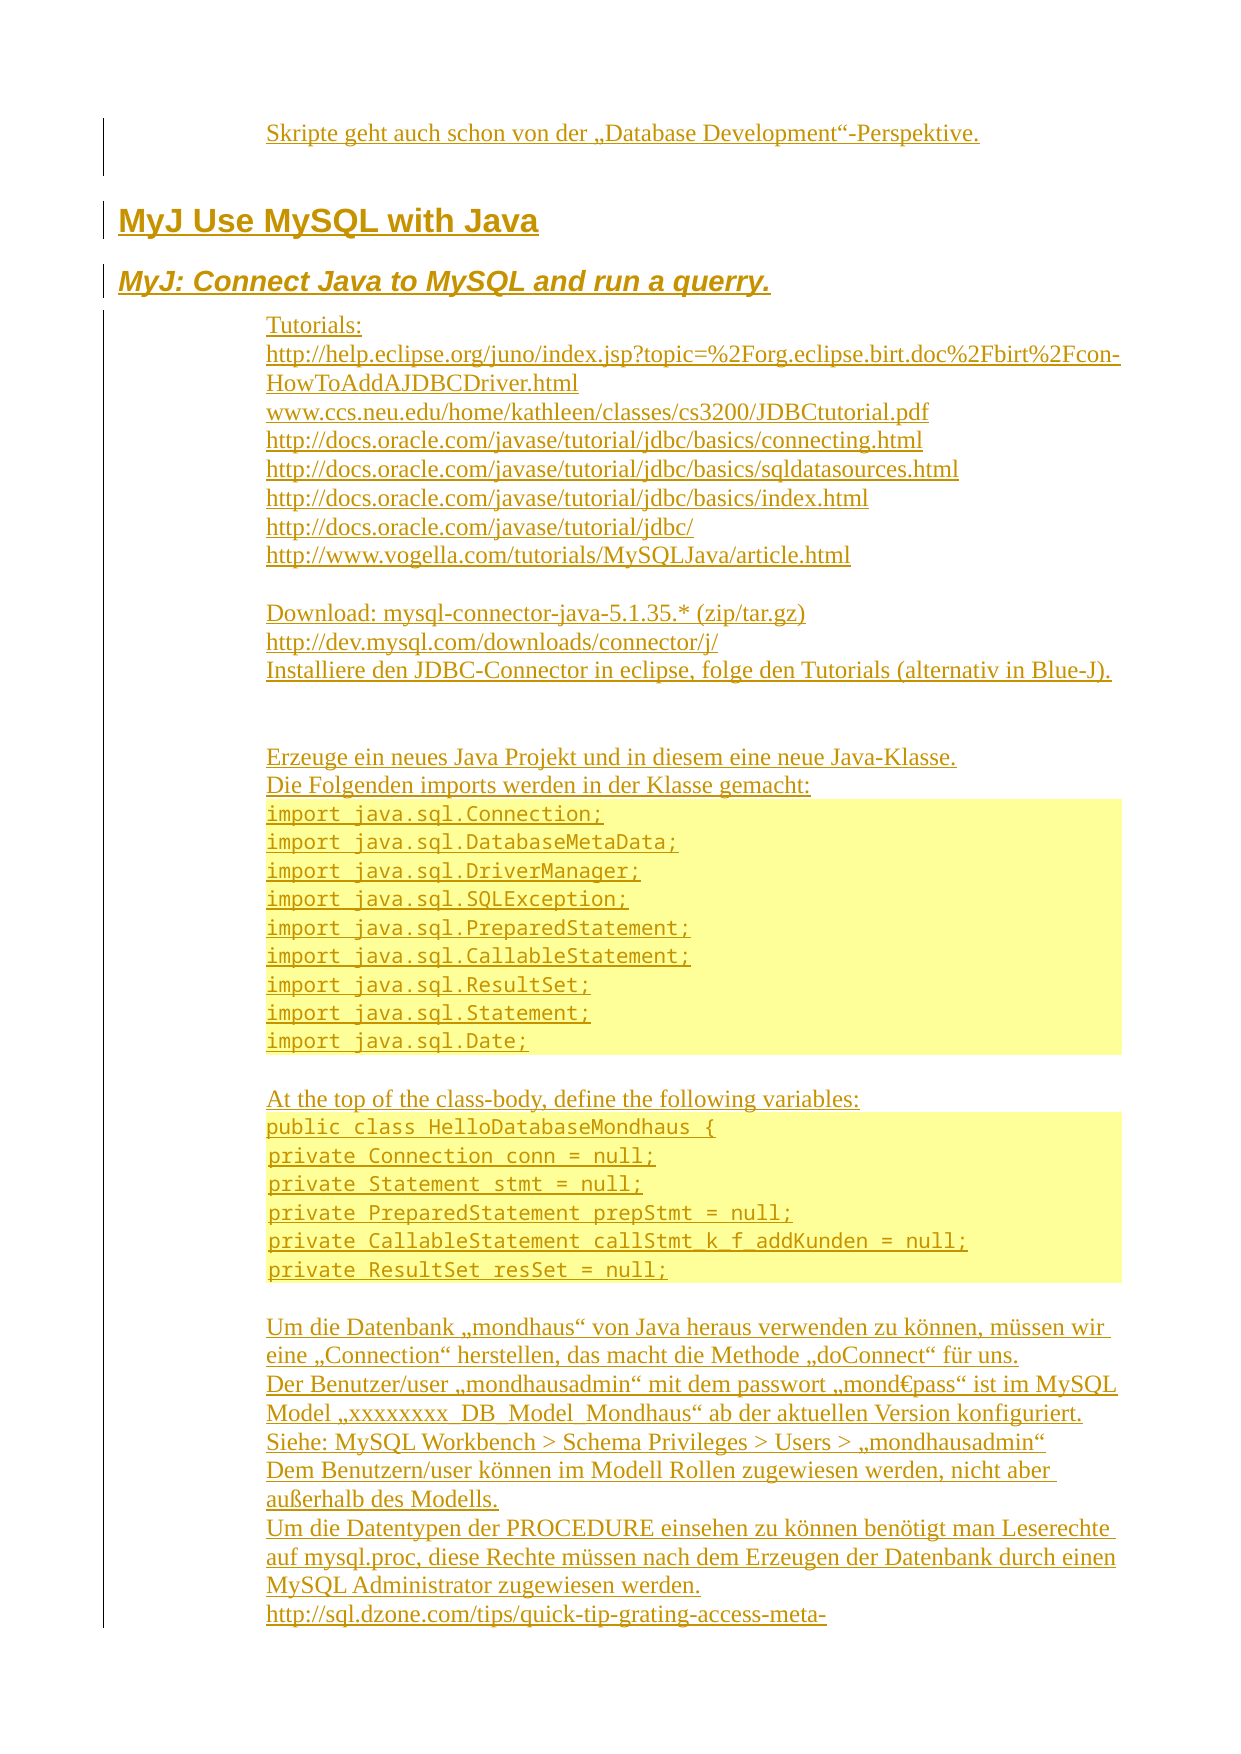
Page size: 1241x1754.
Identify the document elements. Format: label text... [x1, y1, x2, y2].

text http://sql.dzone.com/tips/quick-tip-grating-access-meta- [266, 1599, 1122, 1628]
text import java.sql.CallableStatement; [266, 941, 1122, 970]
subtitle MyJ: Connect Java to MySQL and run a querry. [118, 264, 1122, 298]
text http://docs.oracle.com/javase/tutorial/jdbc/ [266, 512, 1122, 540]
text At the top of the class-body, define the following variables: [266, 1084, 1122, 1112]
text Die Folgenden imports werden in der Klasse gemacht: [266, 770, 1122, 799]
text Siehe: MySQL Workbench > Schema Privileges > Users > „mondhausadmin“ [266, 1427, 1122, 1456]
text import java.sql.ResultSet; [266, 970, 1122, 998]
text http://docs.oracle.com/javase/tutorial/jdbc/basics/sqldatasources.html [266, 454, 1122, 483]
text import java.sql.Statement; [266, 998, 1122, 1027]
text Tutorials: [266, 310, 1122, 339]
text http://dev.mysql.com/downloads/connector/j/ [266, 627, 1122, 655]
text private PreparedStatement prepStmt = null; [266, 1198, 1122, 1226]
text http://docs.oracle.com/javase/tutorial/jdbc/basics/connecting.html [266, 425, 1122, 454]
text public class HelloDatabaseMondhaus { [266, 1112, 1122, 1141]
text import java.sql.Connection; [266, 799, 1122, 827]
text http://www.vogella.com/tutorials/MySQLJava/article.html [266, 540, 1122, 569]
text Download: mysql-connector-java-5.1.35.* (zip/tar.gz) [266, 598, 1122, 627]
text Erzeuge ein neues Java Projekt und in diesem eine neue Java-Klasse. [266, 742, 1122, 770]
text import java.sql.DatabaseMetaData; [266, 827, 1122, 856]
text http://docs.oracle.com/javase/tutorial/jdbc/basics/index.html [266, 483, 1122, 512]
text www.ccs.neu.edu/home/kathleen/classes/cs3200/JDBCtutorial.pdf [266, 397, 1122, 425]
text Dem Benutzern/user können im Modell Rollen zugewiesen werden, nicht aber außerhalb des Modells. [266, 1456, 1122, 1513]
text Um die Datentypen der PROCEDURE einsehen zu können benötigt man Leserechte auf mysql.proc, diese Rechte müssen nach dem Erzeugen der Datenbank durch einen MySQL Administrator zugewiesen werden. [266, 1513, 1122, 1599]
subtitle MyJ Use MySQL with Java [118, 201, 1122, 239]
text import java.sql.DriverManager; [266, 856, 1122, 884]
text http://help.eclipse.org/juno/index.jsp?topic=%2Forg.eclipse.birt.doc%2Fbirt%2Fcon-HowToAddAJDBCDriver.html [266, 339, 1122, 397]
text private Statement stmt = null; [266, 1169, 1122, 1198]
text private Connection conn = null; [266, 1141, 1122, 1169]
text private ResultSet resSet = null; [266, 1255, 1122, 1283]
text import java.sql.SQLException; [266, 884, 1122, 913]
text Installiere den JDBC-Connector in eclipse, folge den Tutorials (alternativ in Blue-J). [266, 655, 1122, 684]
text Skripte geht auch schon von der „Database Development“-Perspektive. [266, 118, 1122, 147]
text Der Benutzer/user „mondhausadmin“ mit dem passwort „mond€pass“ ist im MySQL Model „xxxxxxxx_DB_Model_Mondhaus“ ab der aktuellen Version konfiguriert. [266, 1369, 1122, 1427]
text private CallableStatement callStmt_k_f_addKunden = null; [266, 1226, 1122, 1255]
text Um die Datenbank „mondhaus“ von Java heraus verwenden zu können, müssen wir eine „Connection“ herstellen, das macht die Methode „doConnect“ für uns. [266, 1312, 1122, 1369]
text import java.sql.Date; [266, 1027, 1122, 1055]
text import java.sql.PreparedStatement; [266, 913, 1122, 941]
